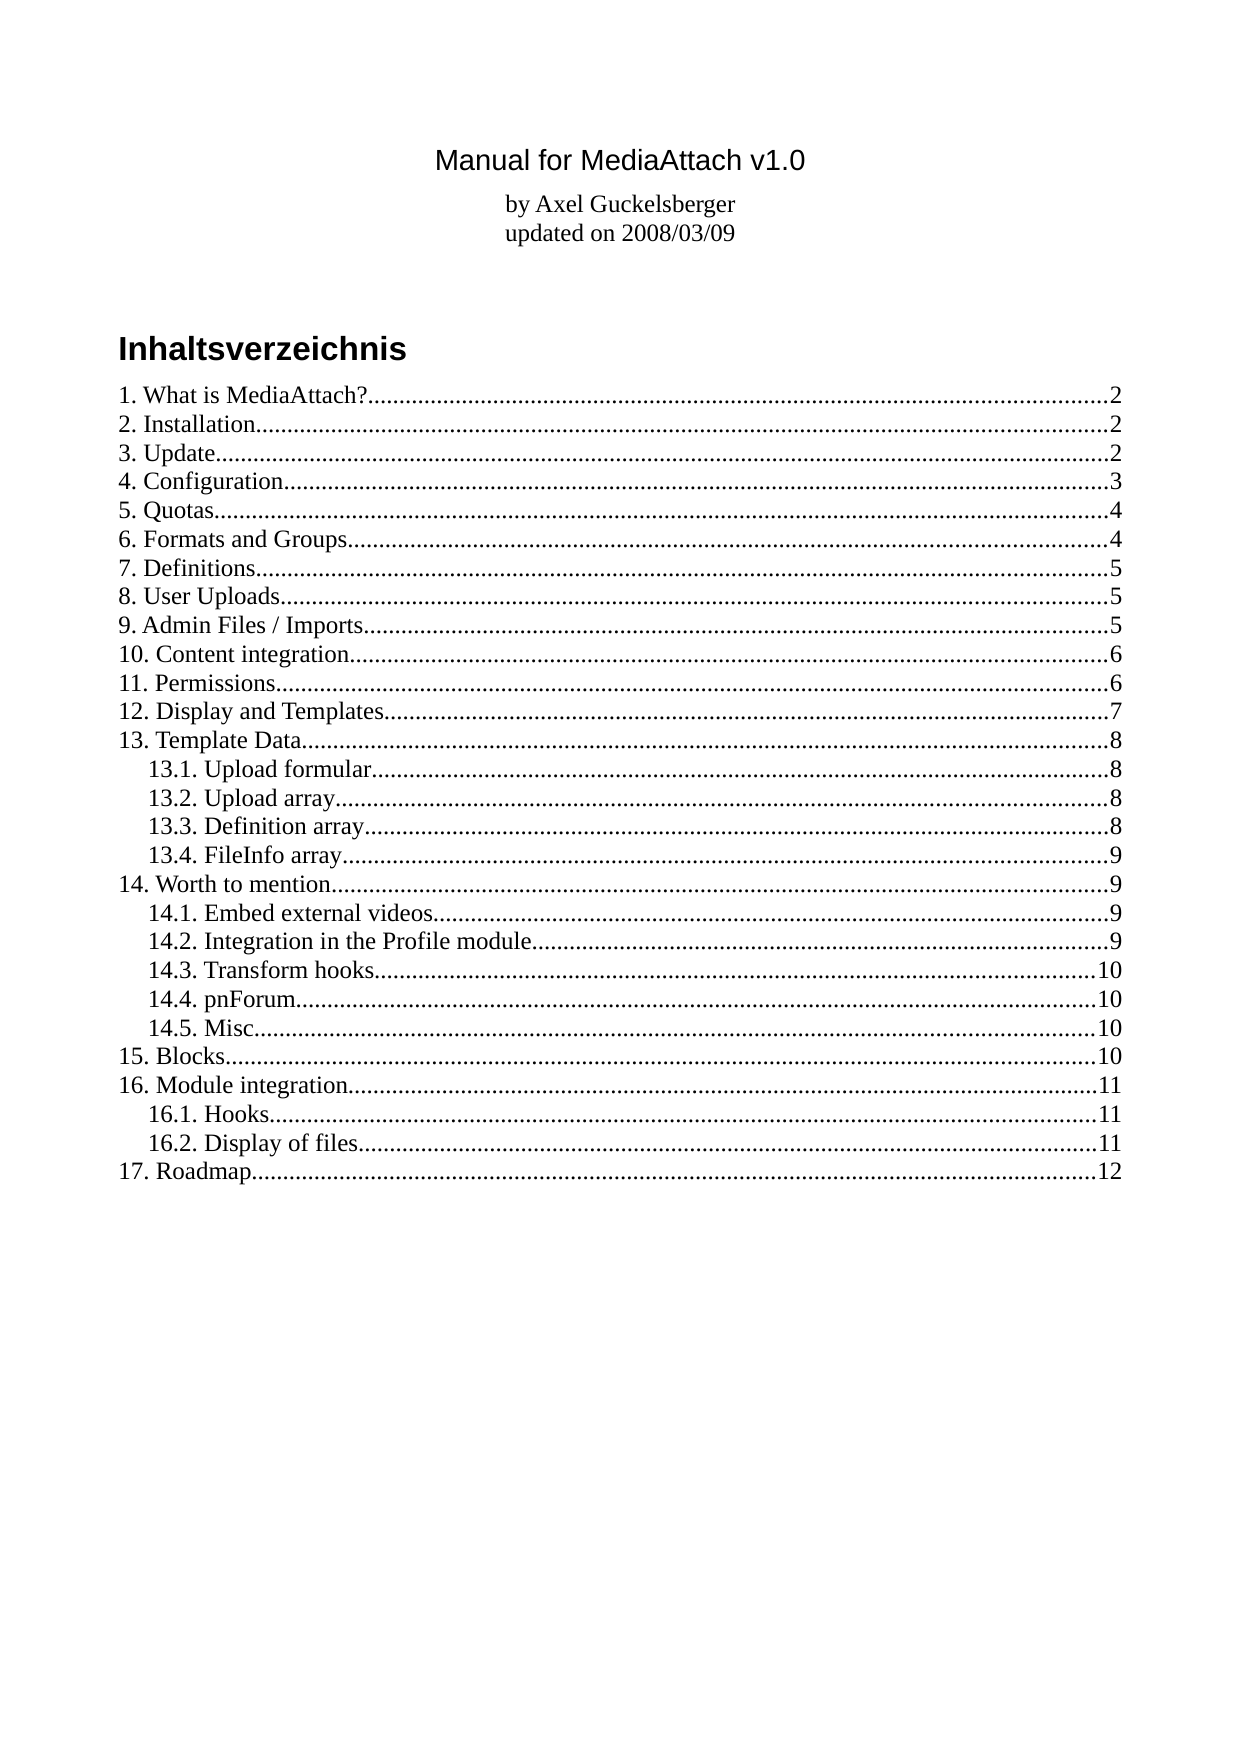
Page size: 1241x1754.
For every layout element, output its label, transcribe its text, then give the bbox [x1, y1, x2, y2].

text 14.3. Transform hooks 10 [148, 955, 1122, 984]
text 9. Admin Files / Imports 5 [118, 610, 1122, 639]
text 15. Blocks 10 [118, 1041, 1122, 1070]
text 10. Content integration 6 [118, 639, 1122, 668]
text 11. Permissions 6 [118, 668, 1122, 696]
text 7. Definitions 5 [118, 553, 1122, 581]
text 14.4. pnForum 10 [148, 984, 1122, 1013]
subtitle Inhaltsverzeichnis [118, 329, 1122, 368]
subtitle Manual for MediaAttach v1.0 [118, 143, 1122, 177]
text 13.2. Upload array 8 [148, 783, 1122, 811]
text 14.2. Integration in the Profile module 9 [148, 926, 1122, 955]
text 16.2. Display of files 11 [148, 1128, 1122, 1156]
text 14.1. Embed external videos 9 [148, 898, 1122, 926]
text 4. Configuration 3 [118, 466, 1122, 495]
text 8. User Uploads 5 [118, 581, 1122, 610]
text 1. What is MediaAttach? 2 [118, 380, 1122, 409]
text by Axel Guckelsberger [118, 189, 1122, 218]
text updated on 2008/03/09 [118, 218, 1122, 247]
text 2. Installation 2 [118, 409, 1122, 438]
text 3. Update 2 [118, 438, 1122, 466]
text 17. Roadmap 12 [118, 1156, 1122, 1185]
text 13.3. Definition array 8 [148, 811, 1122, 840]
text 14. Worth to mention 9 [118, 869, 1122, 898]
text 13.4. FileInfo array 9 [148, 840, 1122, 869]
text 13. Template Data 8 [118, 725, 1122, 754]
text 16.1. Hooks 11 [148, 1099, 1122, 1128]
text 14.5. Misc 10 [148, 1013, 1122, 1041]
text 6. Formats and Groups 4 [118, 524, 1122, 553]
text 12. Display and Templates 7 [118, 696, 1122, 725]
text 16. Module integration 11 [118, 1070, 1122, 1099]
text 5. Quotas 4 [118, 495, 1122, 524]
text 13.1. Upload formular 8 [148, 754, 1122, 783]
